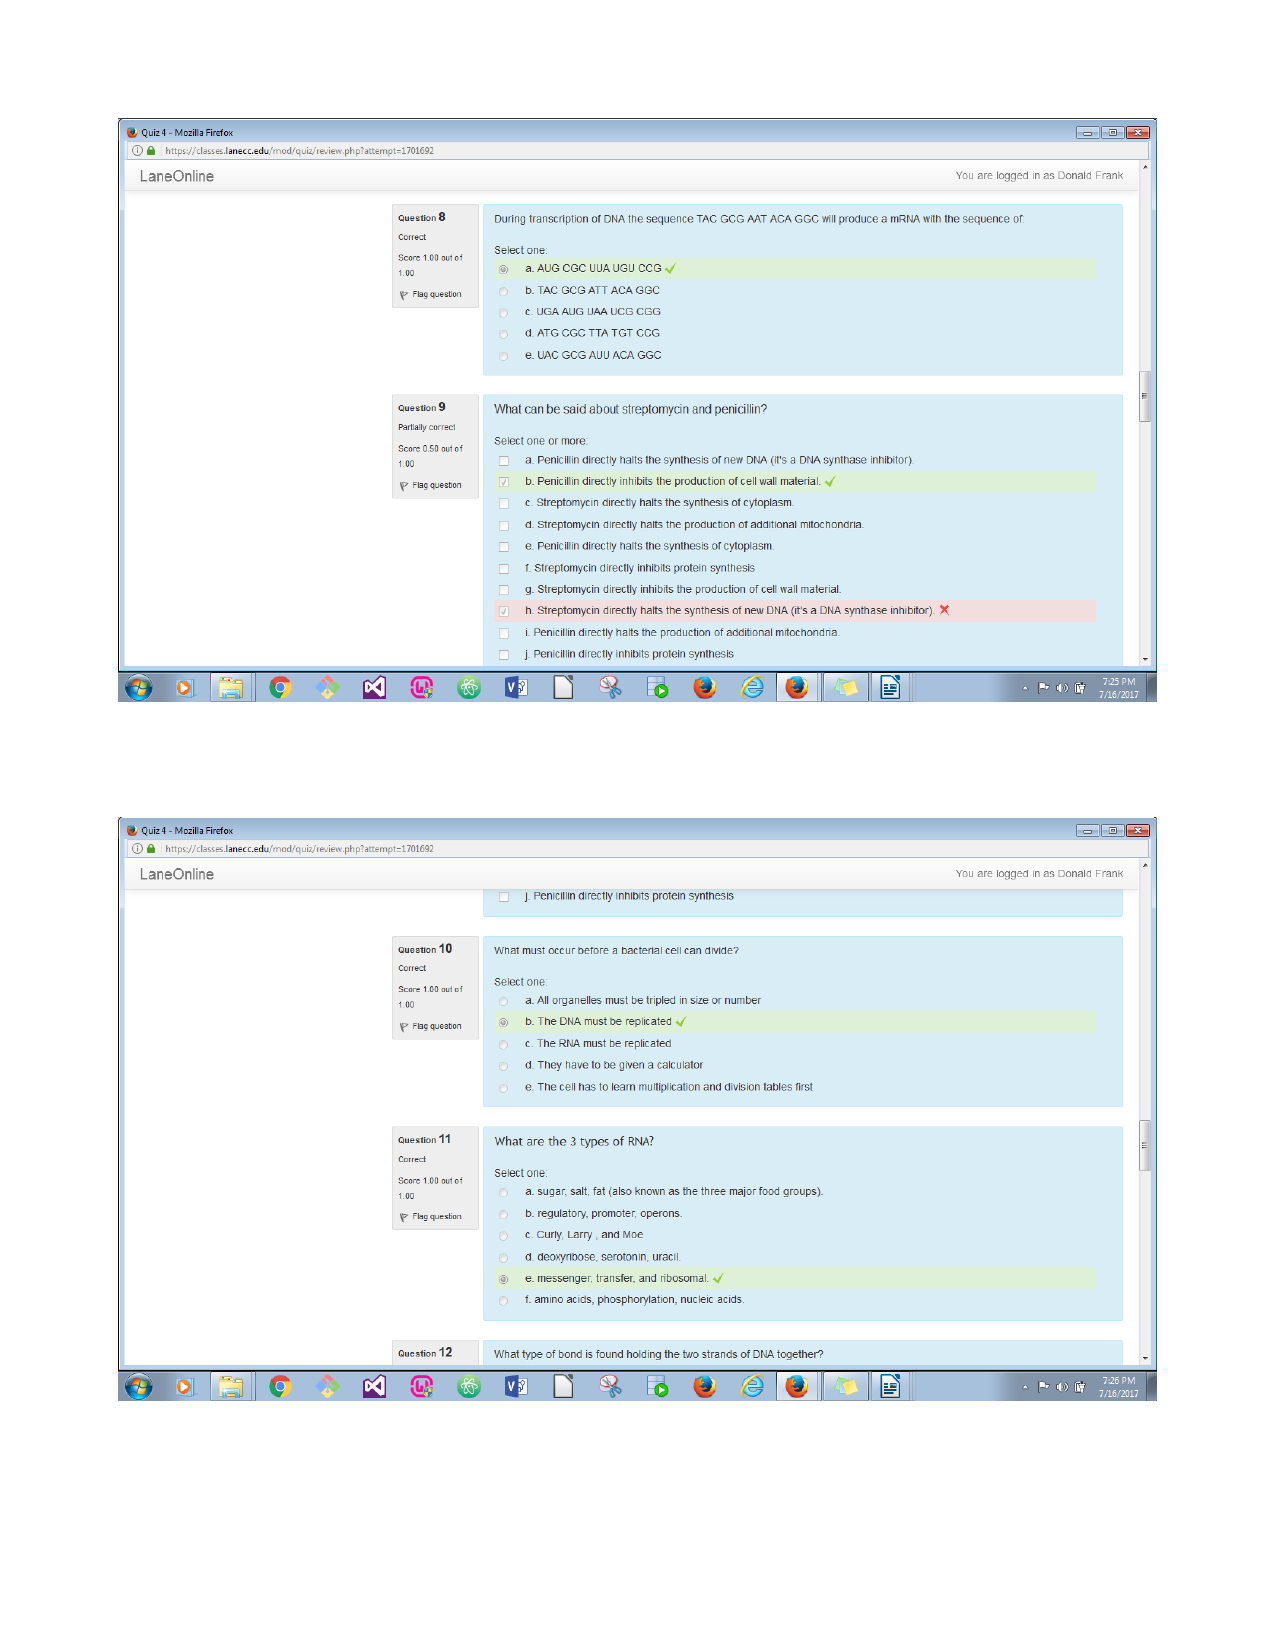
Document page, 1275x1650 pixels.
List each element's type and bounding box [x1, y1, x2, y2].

picture [118, 118, 1157, 702]
picture [118, 817, 1157, 1401]
